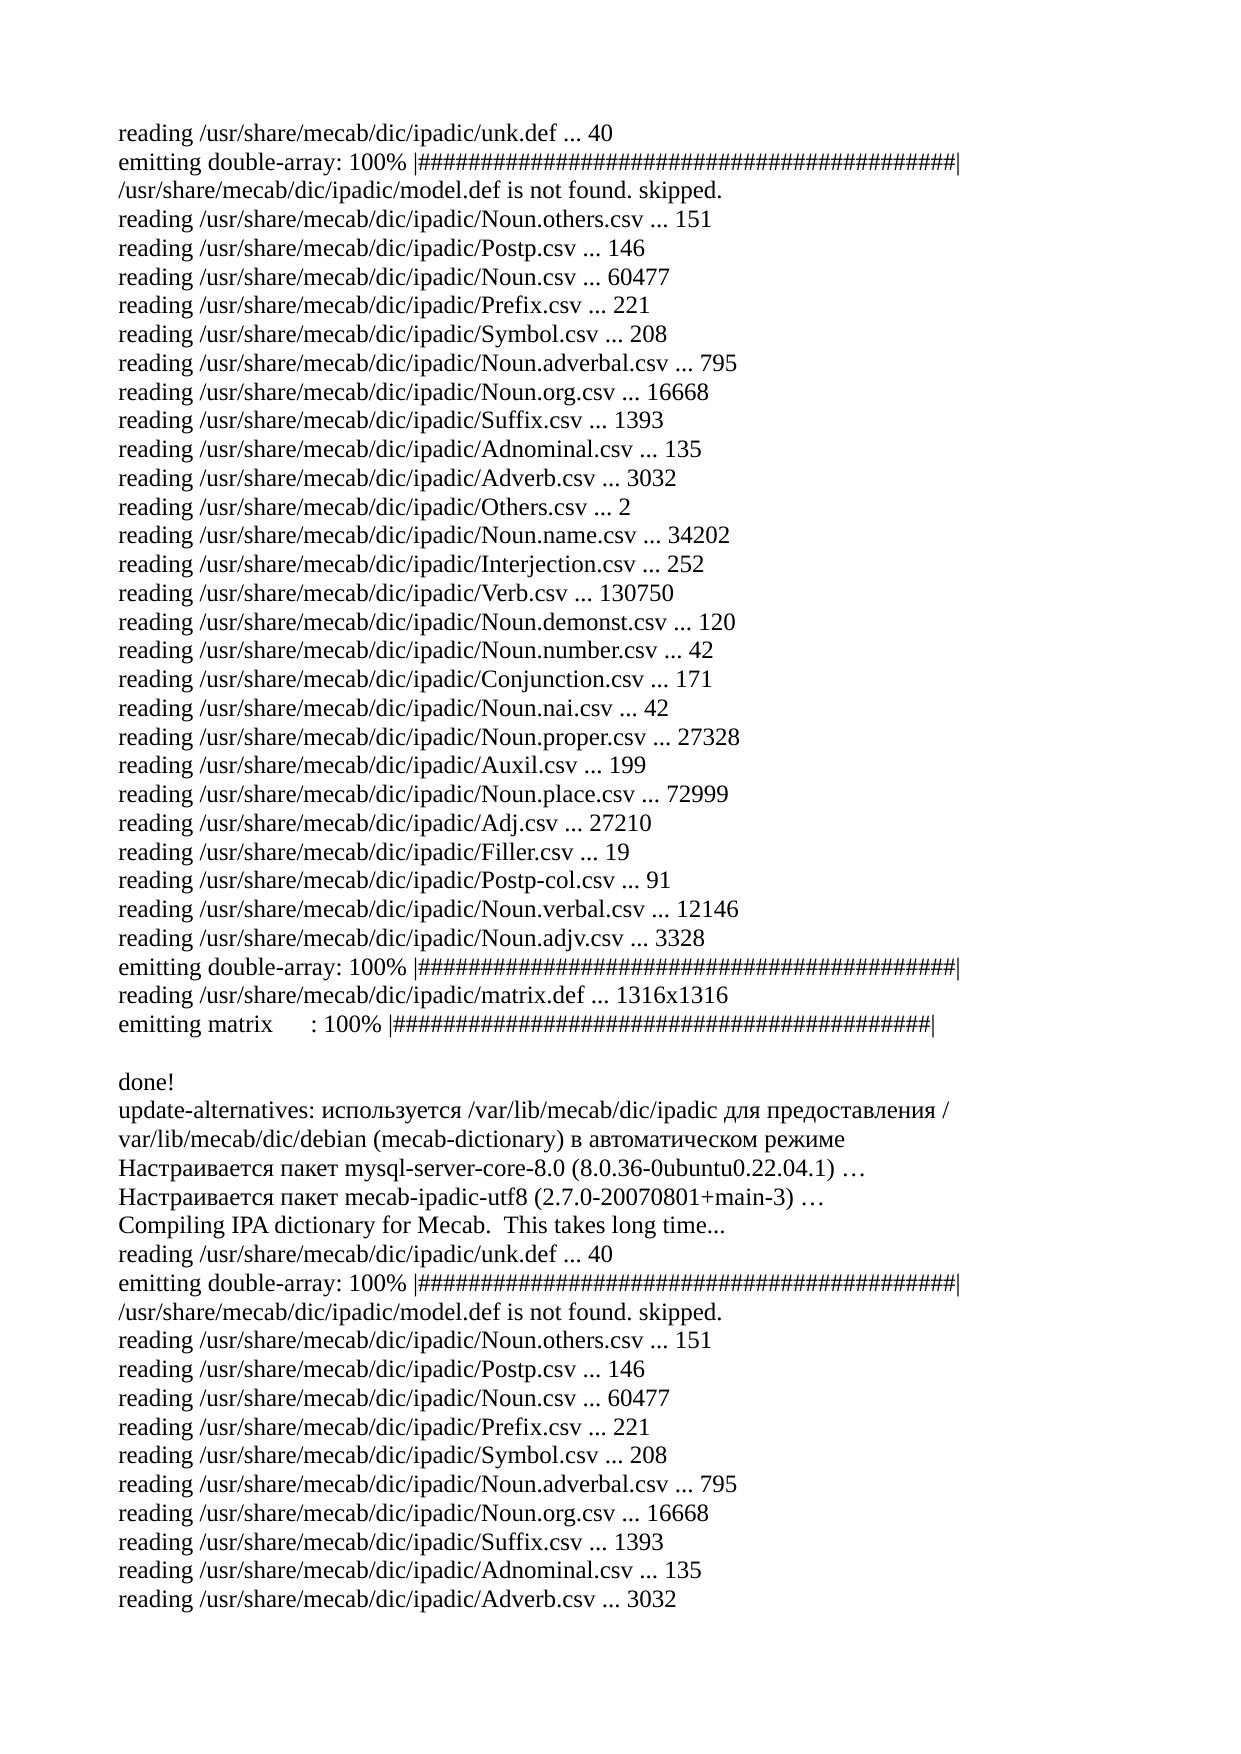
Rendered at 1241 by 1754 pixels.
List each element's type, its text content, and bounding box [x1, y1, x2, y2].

text reading /usr/share/mecab/dic/ipadic/Postp.csv ... 146 [118, 233, 1122, 262]
text reading /usr/share/mecab/dic/ipadic/Postp.csv ... 146 [118, 1354, 1122, 1383]
text reading /usr/share/mecab/dic/ipadic/Interjection.csv ... 252 [118, 549, 1122, 578]
text reading /usr/share/mecab/dic/ipadic/Postp-col.csv ... 91 [118, 866, 1122, 894]
text reading /usr/share/mecab/dic/ipadic/Filler.csv ... 19 [118, 837, 1122, 866]
text reading /usr/share/mecab/dic/ipadic/Adverb.csv ... 3032 [118, 1584, 1122, 1613]
text reading /usr/share/mecab/dic/ipadic/Auxil.csv ... 199 [118, 751, 1122, 779]
text reading /usr/share/mecab/dic/ipadic/Verb.csv ... 130750 [118, 578, 1122, 607]
text emitting matrix : 100% |###########################################| [118, 1009, 1122, 1038]
text reading /usr/share/mecab/dic/ipadic/Adnominal.csv ... 135 [118, 1556, 1122, 1584]
text reading /usr/share/mecab/dic/ipadic/Noun.adjv.csv ... 3328 [118, 923, 1122, 952]
text reading /usr/share/mecab/dic/ipadic/Noun.others.csv ... 151 [118, 204, 1122, 233]
text emitting double-array: 100% |###########################################| [118, 1268, 1122, 1297]
text reading /usr/share/mecab/dic/ipadic/Noun.others.csv ... 151 [118, 1326, 1122, 1354]
text reading /usr/share/mecab/dic/ipadic/Noun.csv ... 60477 [118, 262, 1122, 291]
text reading /usr/share/mecab/dic/ipadic/Suffix.csv ... 1393 [118, 406, 1122, 434]
text reading /usr/share/mecab/dic/ipadic/Adverb.csv ... 3032 [118, 463, 1122, 492]
text reading /usr/share/mecab/dic/ipadic/unk.def ... 40 [118, 118, 1122, 147]
text reading /usr/share/mecab/dic/ipadic/Suffix.csv ... 1393 [118, 1527, 1122, 1556]
text reading /usr/share/mecab/dic/ipadic/matrix.def ... 1316x1316 [118, 981, 1122, 1009]
text Настраивается пакет mecab-ipadic-utf8 (2.7.0-20070801+main-3) … [118, 1182, 1122, 1211]
text done! [118, 1067, 1122, 1096]
text reading /usr/share/mecab/dic/ipadic/Noun.nai.csv ... 42 [118, 693, 1122, 722]
text reading /usr/share/mecab/dic/ipadic/Noun.org.csv ... 16668 [118, 1498, 1122, 1527]
text reading /usr/share/mecab/dic/ipadic/Noun.place.csv ... 72999 [118, 779, 1122, 808]
text reading /usr/share/mecab/dic/ipadic/Conjunction.csv ... 171 [118, 664, 1122, 693]
text update-alternatives: используется /var/lib/mecab/dic/ipadic для предоставления / [118, 1096, 1122, 1124]
text /usr/share/mecab/dic/ipadic/model.def is not found. skipped. [118, 176, 1122, 204]
text reading /usr/share/mecab/dic/ipadic/Adnominal.csv ... 135 [118, 434, 1122, 463]
text reading /usr/share/mecab/dic/ipadic/Noun.number.csv ... 42 [118, 636, 1122, 664]
text Compiling IPA dictionary for Mecab. This takes long time... [118, 1211, 1122, 1239]
text reading /usr/share/mecab/dic/ipadic/Symbol.csv ... 208 [118, 319, 1122, 348]
text reading /usr/share/mecab/dic/ipadic/Prefix.csv ... 221 [118, 1412, 1122, 1441]
text reading /usr/share/mecab/dic/ipadic/Adj.csv ... 27210 [118, 808, 1122, 837]
text reading /usr/share/mecab/dic/ipadic/Noun.org.csv ... 16668 [118, 377, 1122, 406]
text /usr/share/mecab/dic/ipadic/model.def is not found. skipped. [118, 1297, 1122, 1326]
text reading /usr/share/mecab/dic/ipadic/Noun.verbal.csv ... 12146 [118, 894, 1122, 923]
text reading /usr/share/mecab/dic/ipadic/Noun.adverbal.csv ... 795 [118, 1469, 1122, 1498]
text emitting double-array: 100% |###########################################| [118, 952, 1122, 981]
text reading /usr/share/mecab/dic/ipadic/Noun.name.csv ... 34202 [118, 521, 1122, 549]
text reading /usr/share/mecab/dic/ipadic/Prefix.csv ... 221 [118, 291, 1122, 319]
text reading /usr/share/mecab/dic/ipadic/Others.csv ... 2 [118, 492, 1122, 521]
text reading /usr/share/mecab/dic/ipadic/Noun.adverbal.csv ... 795 [118, 348, 1122, 377]
text reading /usr/share/mecab/dic/ipadic/unk.def ... 40 [118, 1239, 1122, 1268]
text reading /usr/share/mecab/dic/ipadic/Noun.proper.csv ... 27328 [118, 722, 1122, 751]
text emitting double-array: 100% |###########################################| [118, 147, 1122, 176]
text reading /usr/share/mecab/dic/ipadic/Noun.demonst.csv ... 120 [118, 607, 1122, 636]
text reading /usr/share/mecab/dic/ipadic/Noun.csv ... 60477 [118, 1383, 1122, 1412]
text reading /usr/share/mecab/dic/ipadic/Symbol.csv ... 208 [118, 1441, 1122, 1469]
text Настраивается пакет mysql-server-core-8.0 (8.0.36-0ubuntu0.22.04.1) … [118, 1153, 1122, 1182]
text var/lib/mecab/dic/debian (mecab-dictionary) в автоматическом режиме [118, 1124, 1122, 1153]
